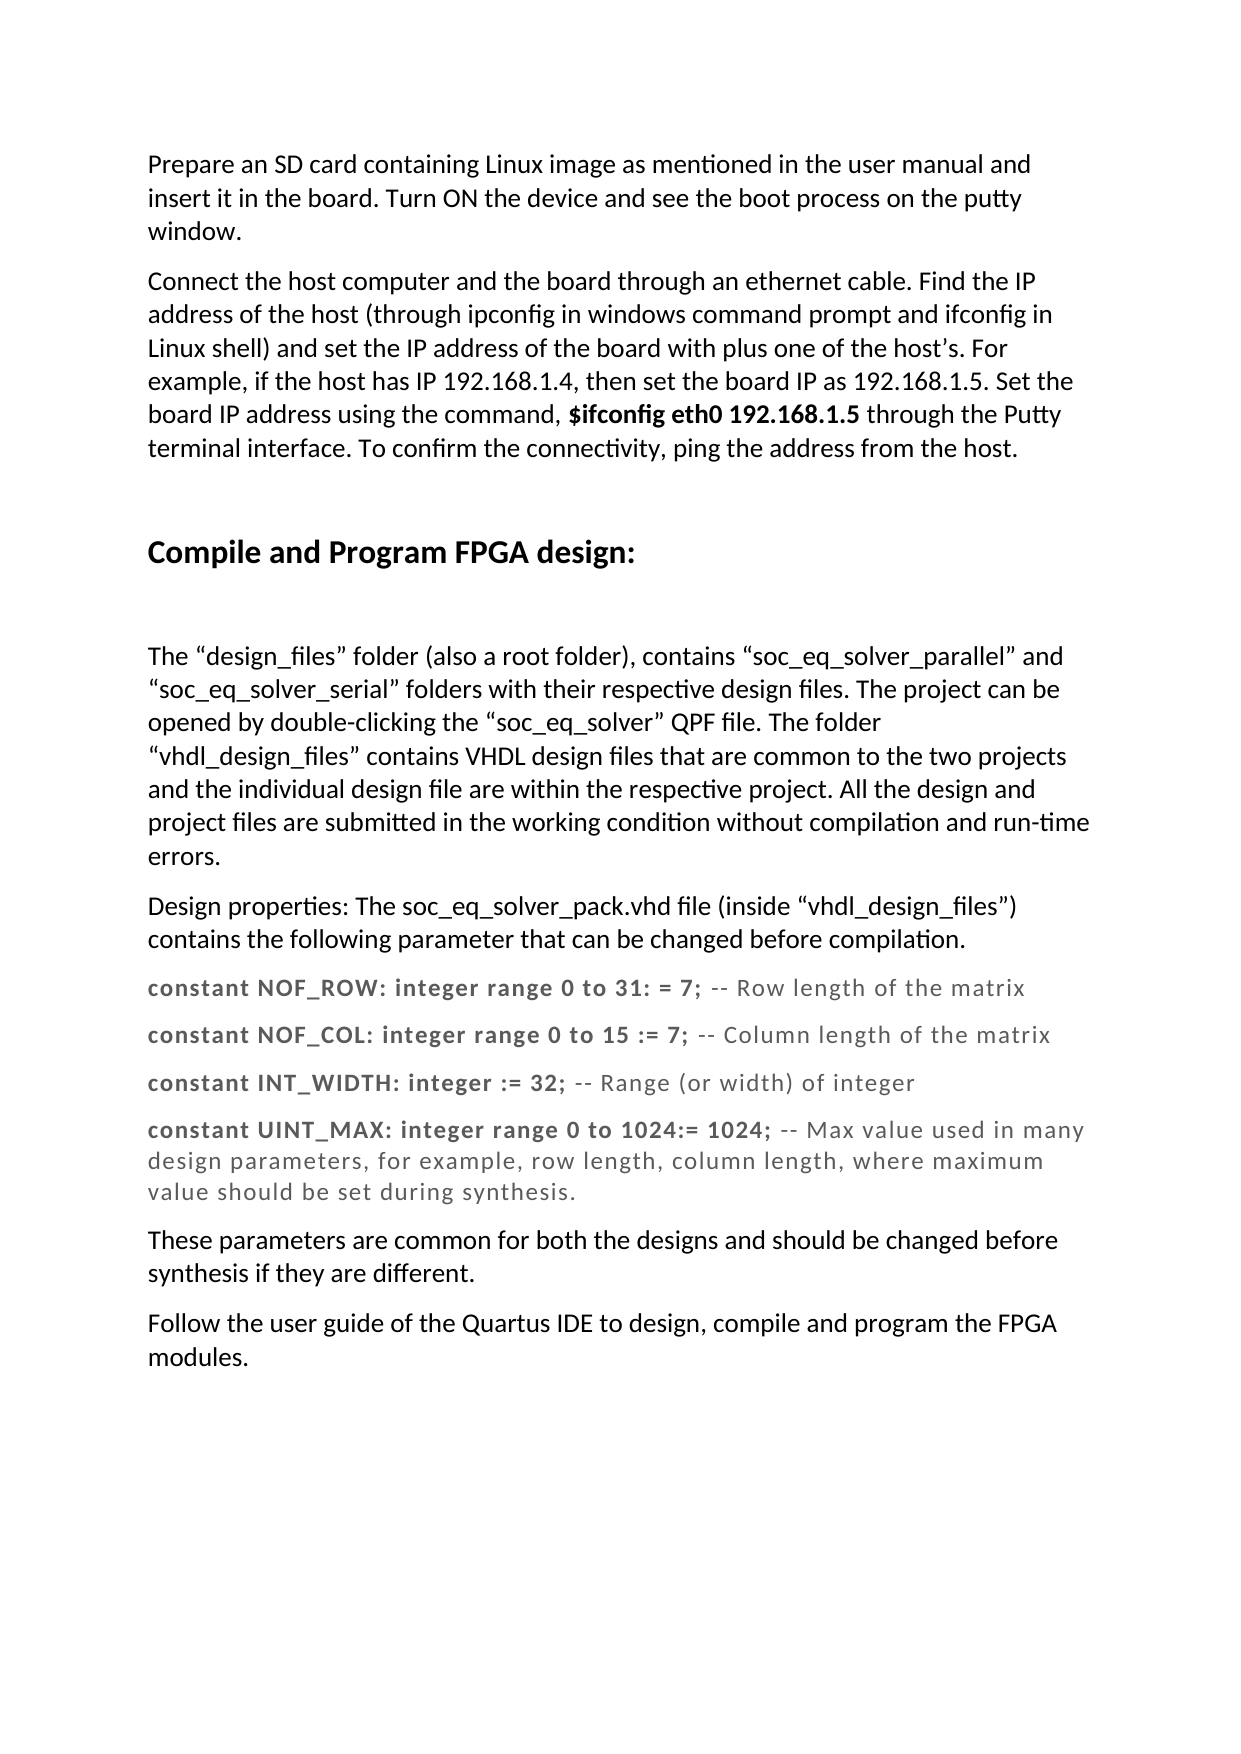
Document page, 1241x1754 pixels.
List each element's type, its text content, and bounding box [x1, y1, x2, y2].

subtitle constant NOF_COL: integer range 0 to 15 := 7; -- Column length of the matrix [148, 1019, 1093, 1050]
text Compile and Program FPGA design: [148, 531, 1093, 572]
text These parameters are common for both the designs and should be changed before synthesis if they are different. [148, 1223, 1093, 1289]
list Follow the user guide of the Quartus IDE to design, compile and program the FPGA modules. [148, 1306, 1093, 1373]
list Connect the host computer and the board through an ethernet cable. Find the IP address of the host (through ipconfig in windows command prompt and ifconfig in Linux shell) and set the IP address of the board with plus one of the host’s. For example, if the host has IP 192.168.1.4, then set the board IP as 192.168.1.5. Set the board IP address using the command, $ifconfig eth0 192.168.1.5 through the Putty terminal interface. To confirm the connectivity, ping the address from the host. [148, 264, 1093, 464]
list The “design_files” folder (also a root folder), contains “soc_eq_solver_parallel” and “soc_eq_solver_serial” folders with their respective design files. The project can be opened by double-clicking the “soc_eq_solver” QPF file. The folder “vhdl_design_files” contains VHDL design files that are common to the two projects and the individual design file are within the respective project. All the design and project files are submitted in the working condition without compilation and run-time errors. [148, 639, 1093, 872]
subtitle constant UINT_MAX: integer range 0 to 1024:= 1024; -- Max value used in many design parameters, for example, row length, column length, where maximum value should be set during synthesis. [148, 1114, 1093, 1206]
subtitle constant INT_WIDTH: integer := 32; -- Range (or width) of integer [148, 1067, 1093, 1097]
list Prepare an SD card containing Linux image as mentioned in the user manual and insert it in the board. Turn ON the device and see the boot process on the putty window. [148, 148, 1093, 247]
list Design properties: The soc_eq_solver_pack.vhd file (inside “vhdl_design_files”) contains the following parameter that can be changed before compilation. [148, 889, 1093, 955]
subtitle constant NOF_ROW: integer range 0 to 31: = 7; -- Row length of the matrix [148, 972, 1093, 1002]
